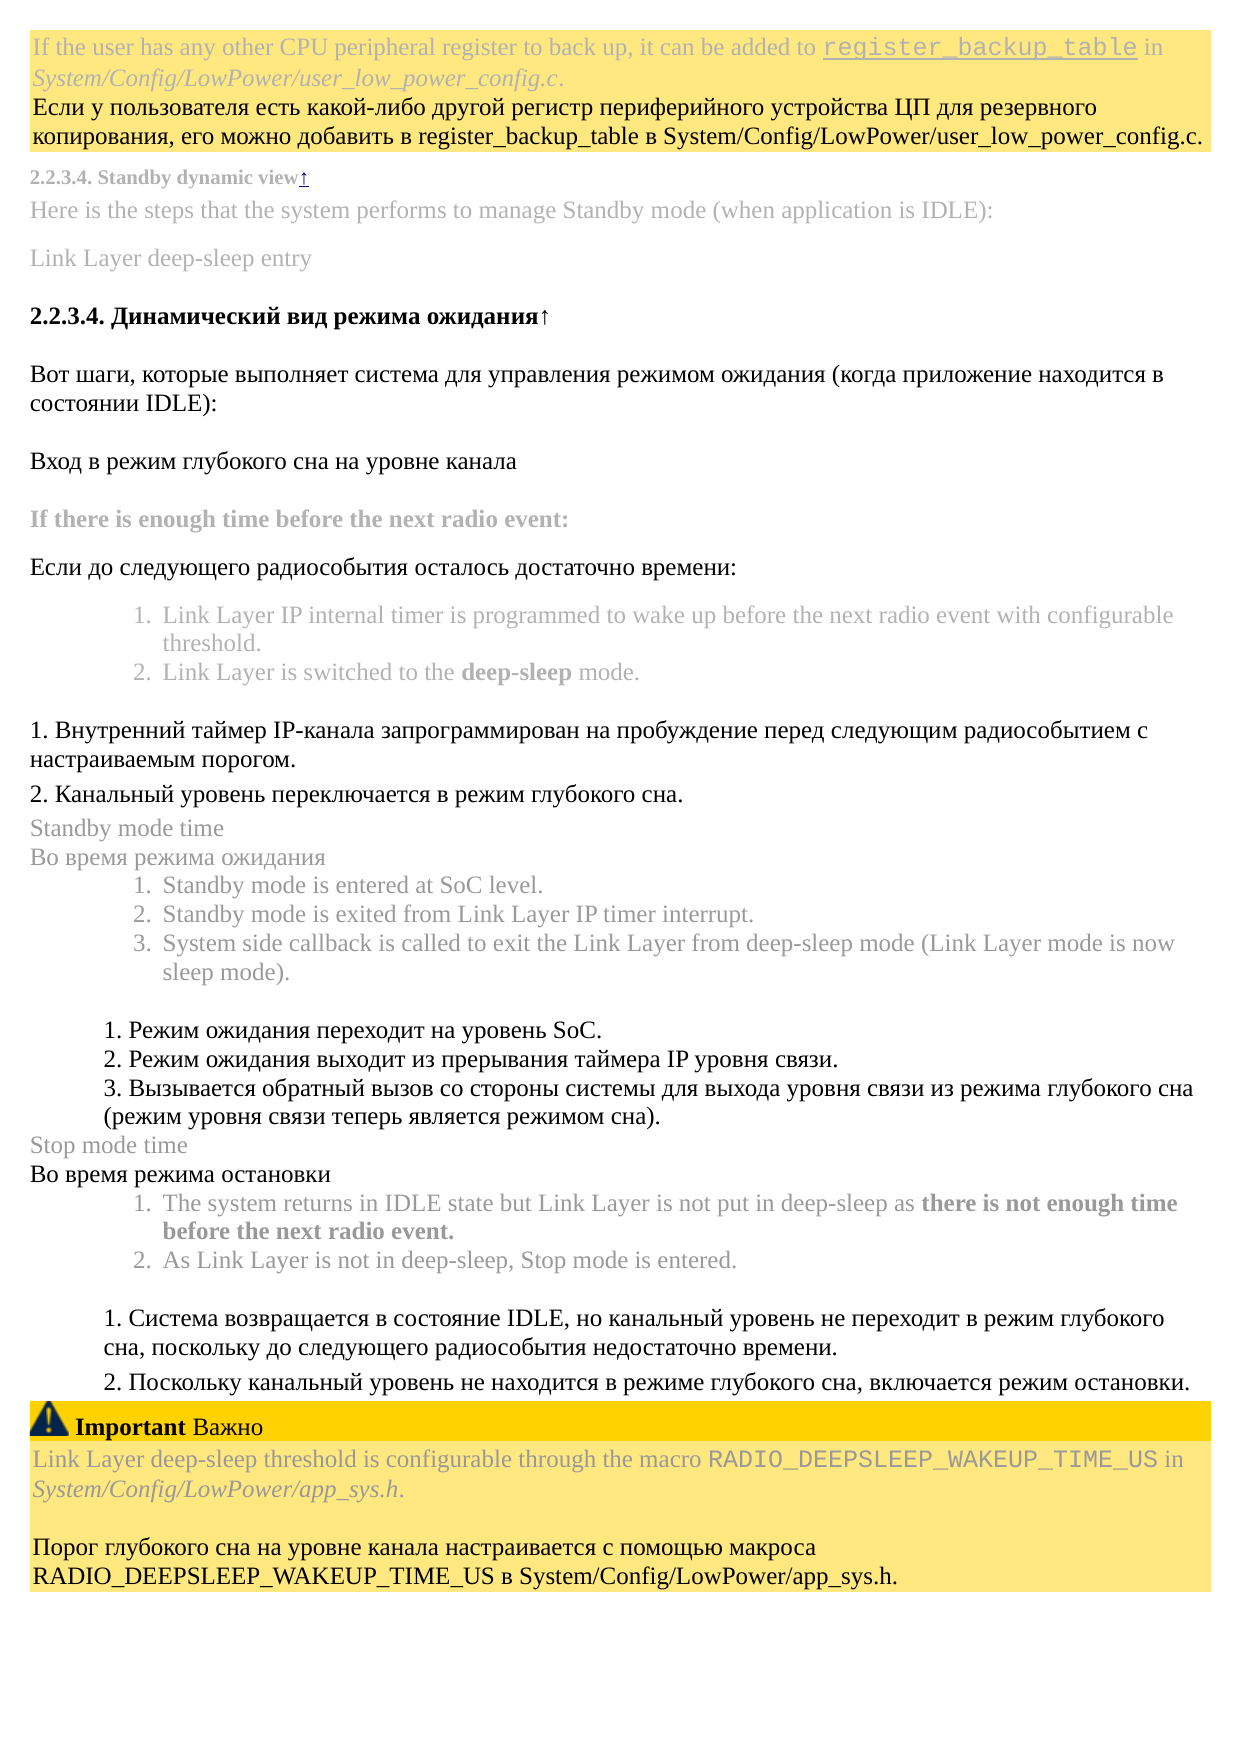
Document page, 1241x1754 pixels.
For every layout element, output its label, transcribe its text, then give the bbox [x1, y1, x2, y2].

list Вход в режим глубокого сна на уровне канала [29, 446, 1211, 475]
table_cell Link Layer deep-sleep threshold is configurable through the macro RADIO_DEEPSLEEP_WAKEUP_TIME_US in System/Config/LowPower/app_sys.h. Порог глубокого сна на уровне канала настраивается с помощью макроса RADIO_DEEPSLEEP_WAKEUP_TIME_US в System/Config/LowPower/app_sys.h. [30, 1441, 1211, 1592]
text Если до следующего радиособытия осталось достаточно времени: [29, 552, 1211, 581]
list Link Layer is switched to the deep-sleep mode. [133, 657, 1211, 686]
list 2.2.3.4. Динамический вид режима ожидания↑ [29, 301, 1211, 330]
list Standby mode is entered at SoC level. [133, 871, 1211, 899]
subtitle Link Layer deep-sleep entry [29, 243, 1211, 272]
list 1. Система возвращается в состояние IDLE, но канальный уровень не переходит в режим глубокого сна, поскольку до следующего радиособытия недостаточно времени. [103, 1303, 1211, 1361]
list The system returns in IDLE state but Link Layer is not put in deep-sleep as there is not enough time before the next radio event. [133, 1188, 1211, 1245]
list 1. Режим ожидания переходит на уровень SoC. [103, 1015, 1211, 1044]
text Here is the steps that the system performs to manage Standby mode (when application is IDLE): [29, 195, 1211, 224]
list 2. Режим ожидания выходит из прерывания таймера IP уровня связи. [103, 1044, 1211, 1073]
list Вот шаги, которые выполняет система для управления режимом ожидания (когда приложение находится в состоянии IDLE): [29, 359, 1211, 417]
subtitle Standby mode time [29, 813, 1211, 842]
table_header Important Важно [30, 1401, 1211, 1441]
list As Link Layer is not in deep-sleep, Stop mode is entered. [133, 1245, 1211, 1274]
list Standby mode is exited from Link Layer IP timer interrupt. [133, 899, 1211, 928]
subtitle 2.2.3.4. Standby dynamic view↑ [29, 165, 1211, 189]
list 1. Внутренний таймер IP-канала запрограммирован на пробуждение перед следующим радиособытием с настраиваемым порогом. [29, 715, 1211, 773]
list 2. Канальный уровень переключается в режим глубокого сна. [29, 779, 1211, 807]
list Link Layer IP internal timer is programmed to wake up before the next radio event with configurable threshold. [133, 600, 1211, 657]
subtitle Stop mode time [29, 1130, 1211, 1159]
list System side callback is called to exit the Link Layer from deep-sleep mode (Link Layer mode is now sleep mode). [133, 928, 1211, 986]
list Во время режима ожидания [29, 842, 1211, 871]
text If there is enough time before the next radio event: [29, 504, 1211, 533]
list 2. Поскольку канальный уровень не находится в режиме глубокого сна, включается режим остановки. [103, 1367, 1211, 1395]
table_cell If the user has any other CPU peripheral register to back up, it can be added to register_backup_table in System/Config/LowPower/user_low_power_config.c. Если у пользователя есть какой-либо другой регистр периферийного устройства ЦП для резервного копирования, его можно добавить в register_backup_table в System/Config/LowPower/user_low_power_config.c. [30, 30, 1211, 152]
list 3. Вызывается обратный вызов со стороны системы для выхода уровня связи из режима глубокого сна (режим уровня связи теперь является режимом сна). [103, 1073, 1211, 1130]
list Во время режима остановки [29, 1159, 1211, 1188]
picture [29, 1401, 69, 1436]
